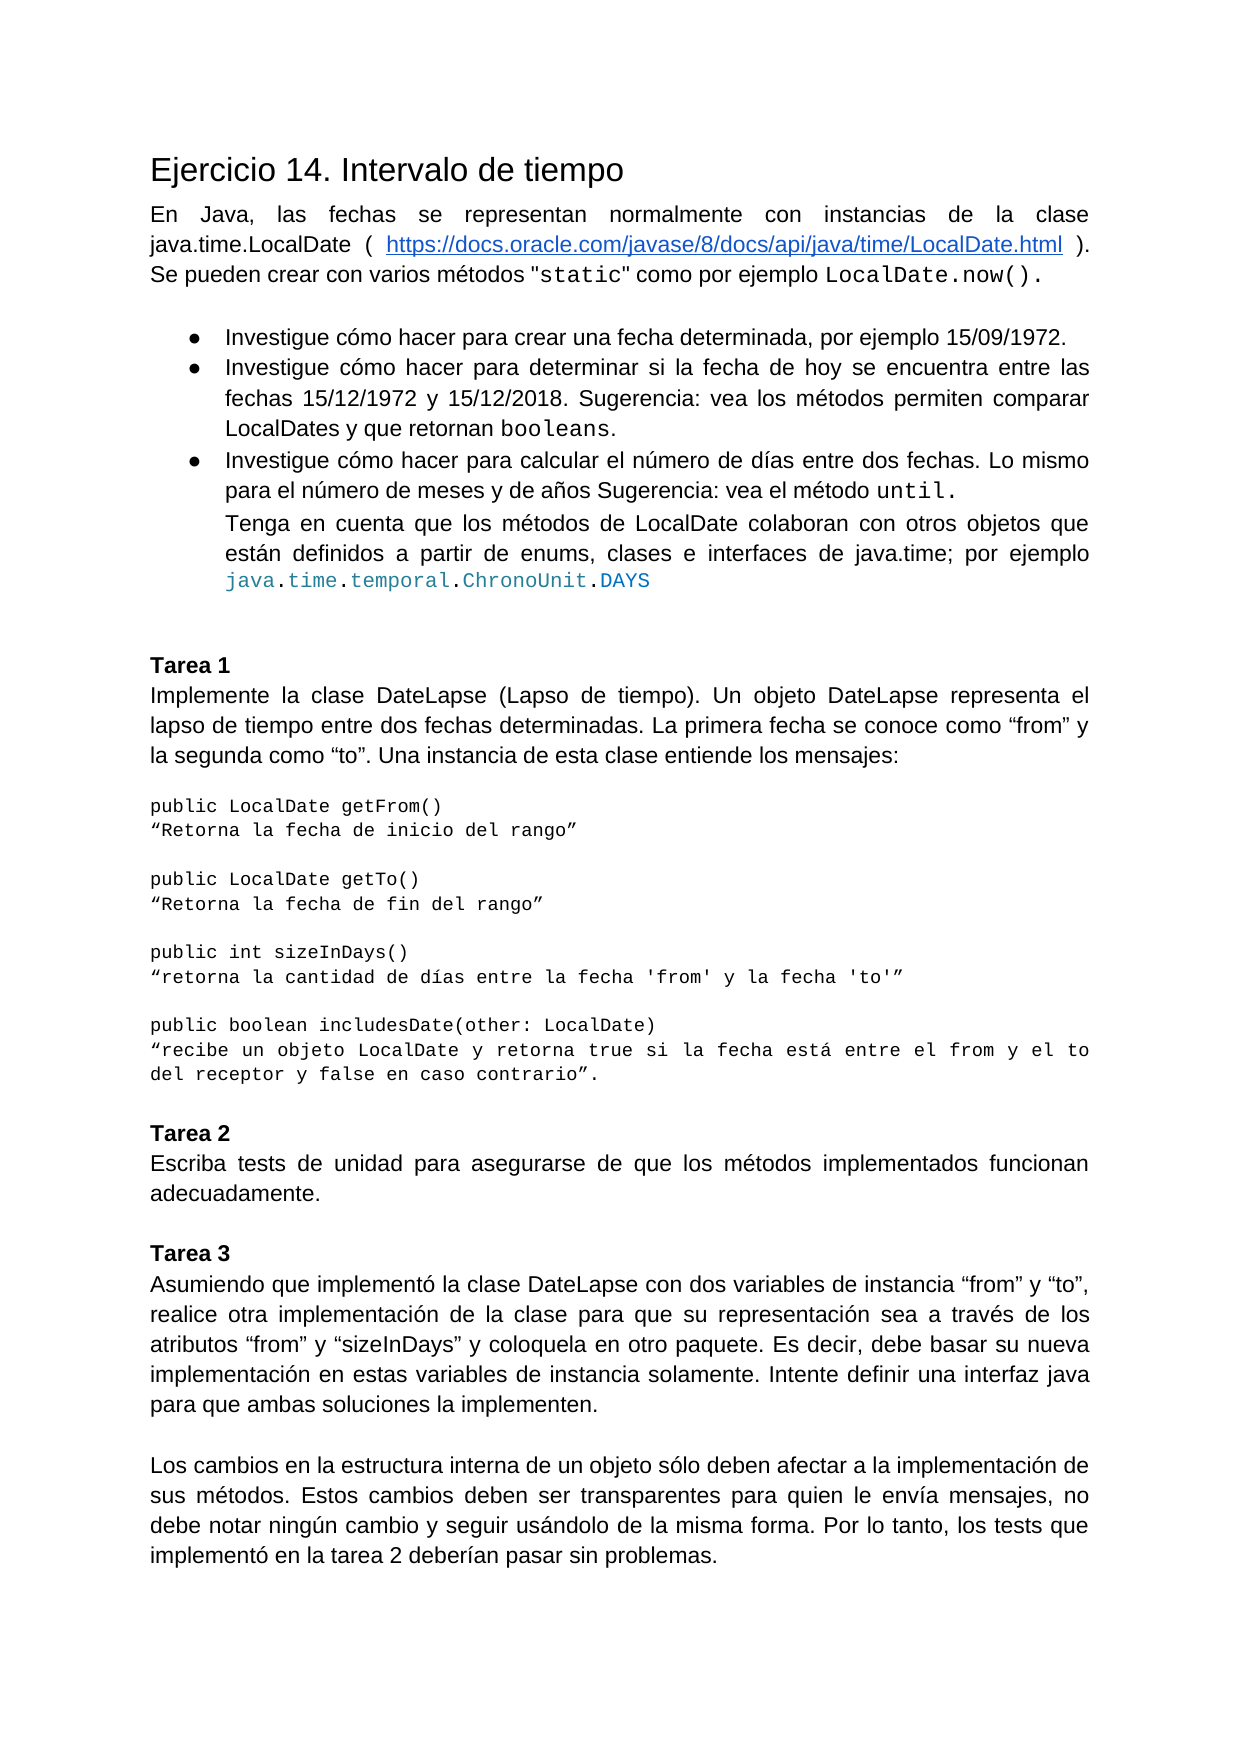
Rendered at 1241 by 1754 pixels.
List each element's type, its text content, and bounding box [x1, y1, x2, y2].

text “Retorna la fecha de fin del rango” [150, 894, 1090, 916]
text Tarea 1 [150, 652, 1090, 678]
text Tarea 3 [150, 1240, 1090, 1267]
text “recibe un objeto LocalDate y retorna true si la fecha está entre el from y el to del receptor y false en caso contrario”. [150, 1041, 1090, 1086]
text En Java, las fechas se representan normalmente con instancias de la clase java.time.LocalDate ( https://docs.oracle.com/javase/8/docs/api/java/time/LocalDate.html ). Se pueden crear con varios métodos "static" como por ejemplo LocalDate.now(). [150, 201, 1090, 290]
text Escriba tests de unidad para asegurarse de que los métodos implementados funcionan adecuadamente. [150, 1150, 1090, 1206]
text public LocalDate getFrom() [150, 797, 1090, 818]
text Los cambios en la estructura interna de un objeto sólo deben afectar a la implementación de sus métodos. Estos cambios deben ser transparentes para quien le envía mensajes, no debe notar ningún cambio y seguir usándolo de la misma forma. Por lo tanto, los tests que implementó en la tarea 2 deberían pasar sin problemas. [150, 1452, 1090, 1569]
text “retorna la cantidad de días entre la fecha 'from' y la fecha 'to'” [150, 967, 1090, 989]
text Asumiendo que implementó la clase DateLapse con dos variables de instancia “from” y “to”, realice otra implementación de la clase para que su representación sea a través de los atributos “from” y “sizeInDays” y coloquela en otro paquete. Es decir, debe basar su nueva implementación en estas variables de instancia solamente. Intente definir una interfaz java para que ambas soluciones la implementen. [150, 1271, 1090, 1418]
text public LocalDate getTo() [150, 870, 1090, 891]
text Tenga en cuenta que los métodos de LocalDate colaboran con otros objetos que están definidos a partir de enums, clases e interfaces de java.time; por ejemplo java.time.temporal.ChronoUnit.DAYS [225, 510, 1090, 594]
text public boolean includesDate(other: LocalDate) [150, 1016, 1090, 1037]
text Tarea 2 [150, 1119, 1090, 1146]
list Investigue cómo hacer para crear una fecha determinada, por ejemplo 15/09/1972. [187, 324, 1090, 350]
list Investigue cómo hacer para determinar si la fecha de hoy se encuentra entre las fechas 15/12/1972 y 15/12/2018. Sugerencia: vea los métodos permiten comparar LocalDates y que retornan booleans. [187, 354, 1090, 443]
text public int sizeInDays() [150, 943, 1090, 964]
text Implemente la clase DateLapse (Lapso de tiempo). Un objeto DateLapse representa el lapso de tiempo entre dos fechas determinadas. La primera fecha se conoce como “from” y la segunda como “to”. Una instancia de esta clase entiende los mensajes: [150, 682, 1090, 768]
list Investigue cómo hacer para calcular el número de días entre dos fechas. Lo mismo para el número de meses y de años Sugerencia: vea el método until. [187, 447, 1090, 506]
text “Retorna la fecha de inicio del rango” [150, 821, 1090, 842]
subtitle Ejercicio 14. Intervalo de tiempo [150, 150, 1090, 188]
